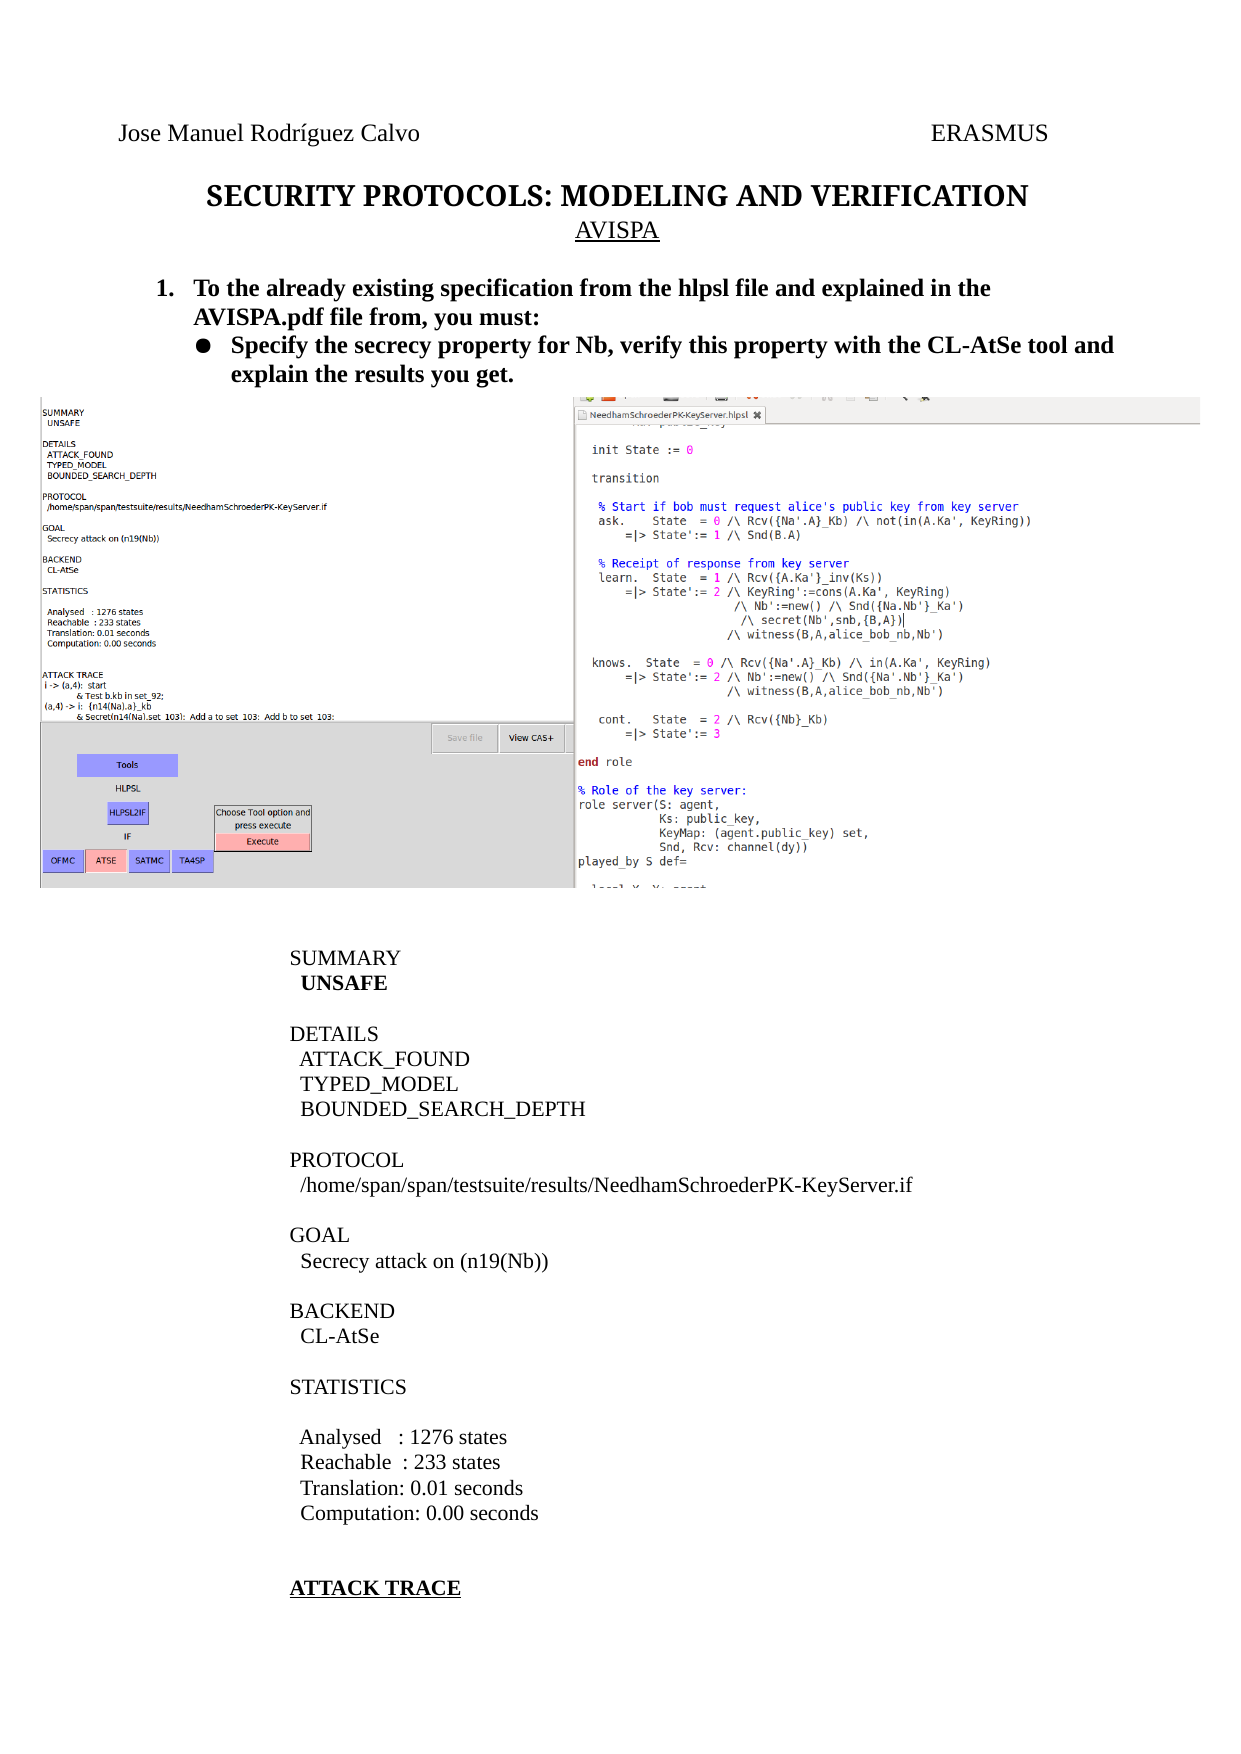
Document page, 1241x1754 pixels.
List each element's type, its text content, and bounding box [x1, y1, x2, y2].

text Jose Manuel Rodríguez Calvo ERASMUS [118, 118, 1122, 147]
text BACKEND [289, 1298, 1122, 1323]
text GOAL [289, 1222, 1122, 1248]
text Computation: 0.00 seconds [289, 1500, 1122, 1525]
text Secrecy attack on (n19(Nb)) [289, 1248, 1122, 1273]
text CL-AtSe [289, 1323, 1122, 1348]
text TYPED_MODEL [289, 1071, 1122, 1096]
text /home/span/span/testsuite/results/NeedhamSchroederPK-KeyServer.if [289, 1172, 1122, 1197]
text PROTOCOL [289, 1147, 1122, 1172]
text AVISPA [118, 215, 1122, 244]
text Translation: 0.01 seconds [289, 1474, 1122, 1500]
text ATTACK_FOUND [289, 1046, 1122, 1071]
text SECURITY PROTOCOLS: MODELING AND VERIFICATION [118, 176, 1122, 215]
list Specify the secrecy property for Nb, verify this property with the CL-AtSe tool and explain the results you get. [193, 330, 1122, 388]
text SUMMARY [289, 945, 1122, 970]
picture [40, 397, 1201, 888]
text BOUNDED_SEARCH_DEPTH [289, 1096, 1122, 1122]
text STATISTICS [289, 1374, 1122, 1399]
list To the already existing specification from the hlpsl file and explained in the AVISPA.pdf file from, you must: [156, 273, 1122, 330]
text Reachable : 233 states [289, 1449, 1122, 1474]
text UNSAFE [289, 970, 1122, 996]
text ATTACK TRACE [289, 1575, 1122, 1601]
text DETAILS [289, 1021, 1122, 1046]
text Analysed : 1276 states [289, 1424, 1122, 1449]
